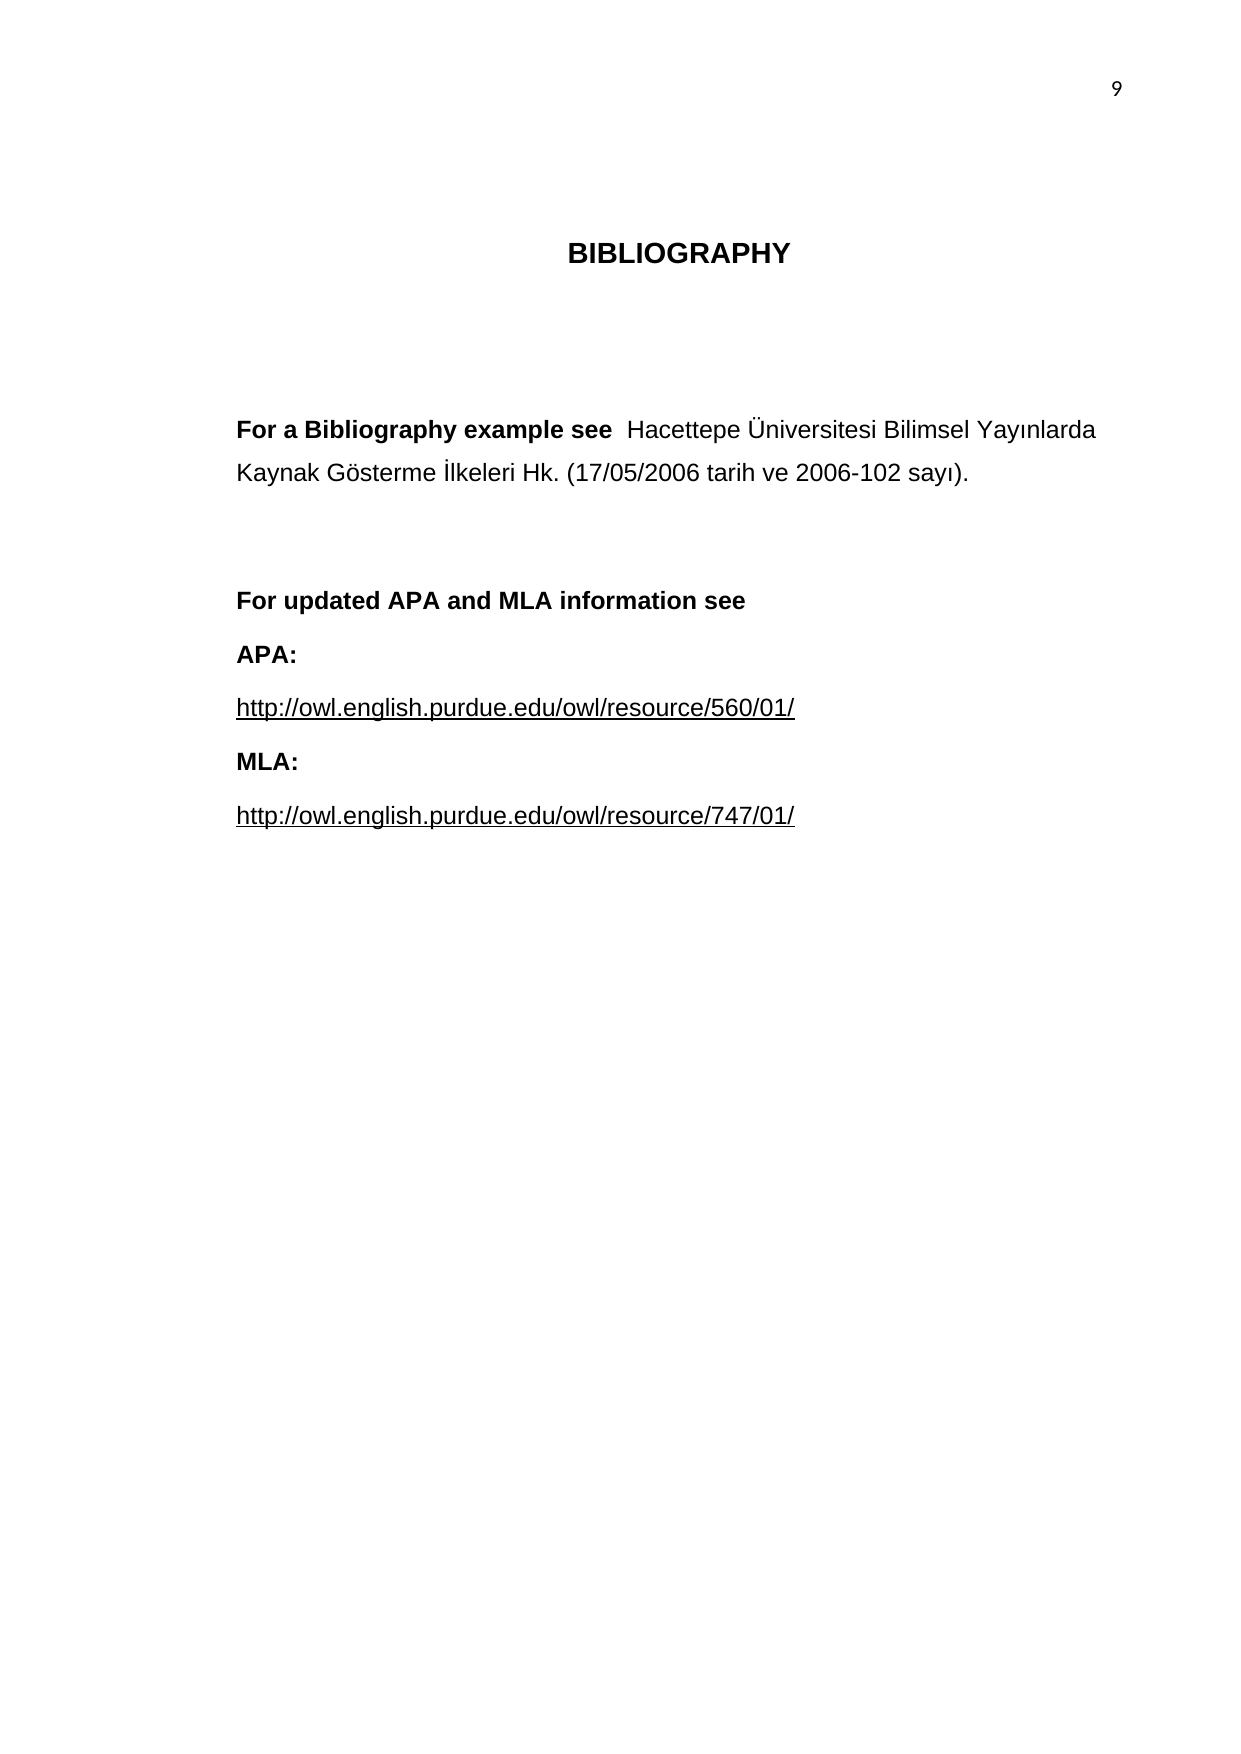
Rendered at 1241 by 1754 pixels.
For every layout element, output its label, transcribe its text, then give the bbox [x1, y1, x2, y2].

text For updated APA and MLA information see [236, 586, 1122, 614]
text BIBLIOGRAPHY [236, 237, 1122, 270]
text http://owl.english.purdue.edu/owl/resource/747/01/ [236, 801, 1122, 830]
text MLA: [236, 747, 1122, 776]
text http://owl.english.purdue.edu/owl/resource/560/01/ [236, 693, 1122, 722]
text APA: [236, 639, 1122, 668]
text For a Bibliography example see Hacettepe Üniversitesi Bilimsel Yayınlarda Kaynak Gösterme İlkeleri Hk. (17/05/2006 tarih ve 2006-102 sayı). [236, 415, 1122, 487]
